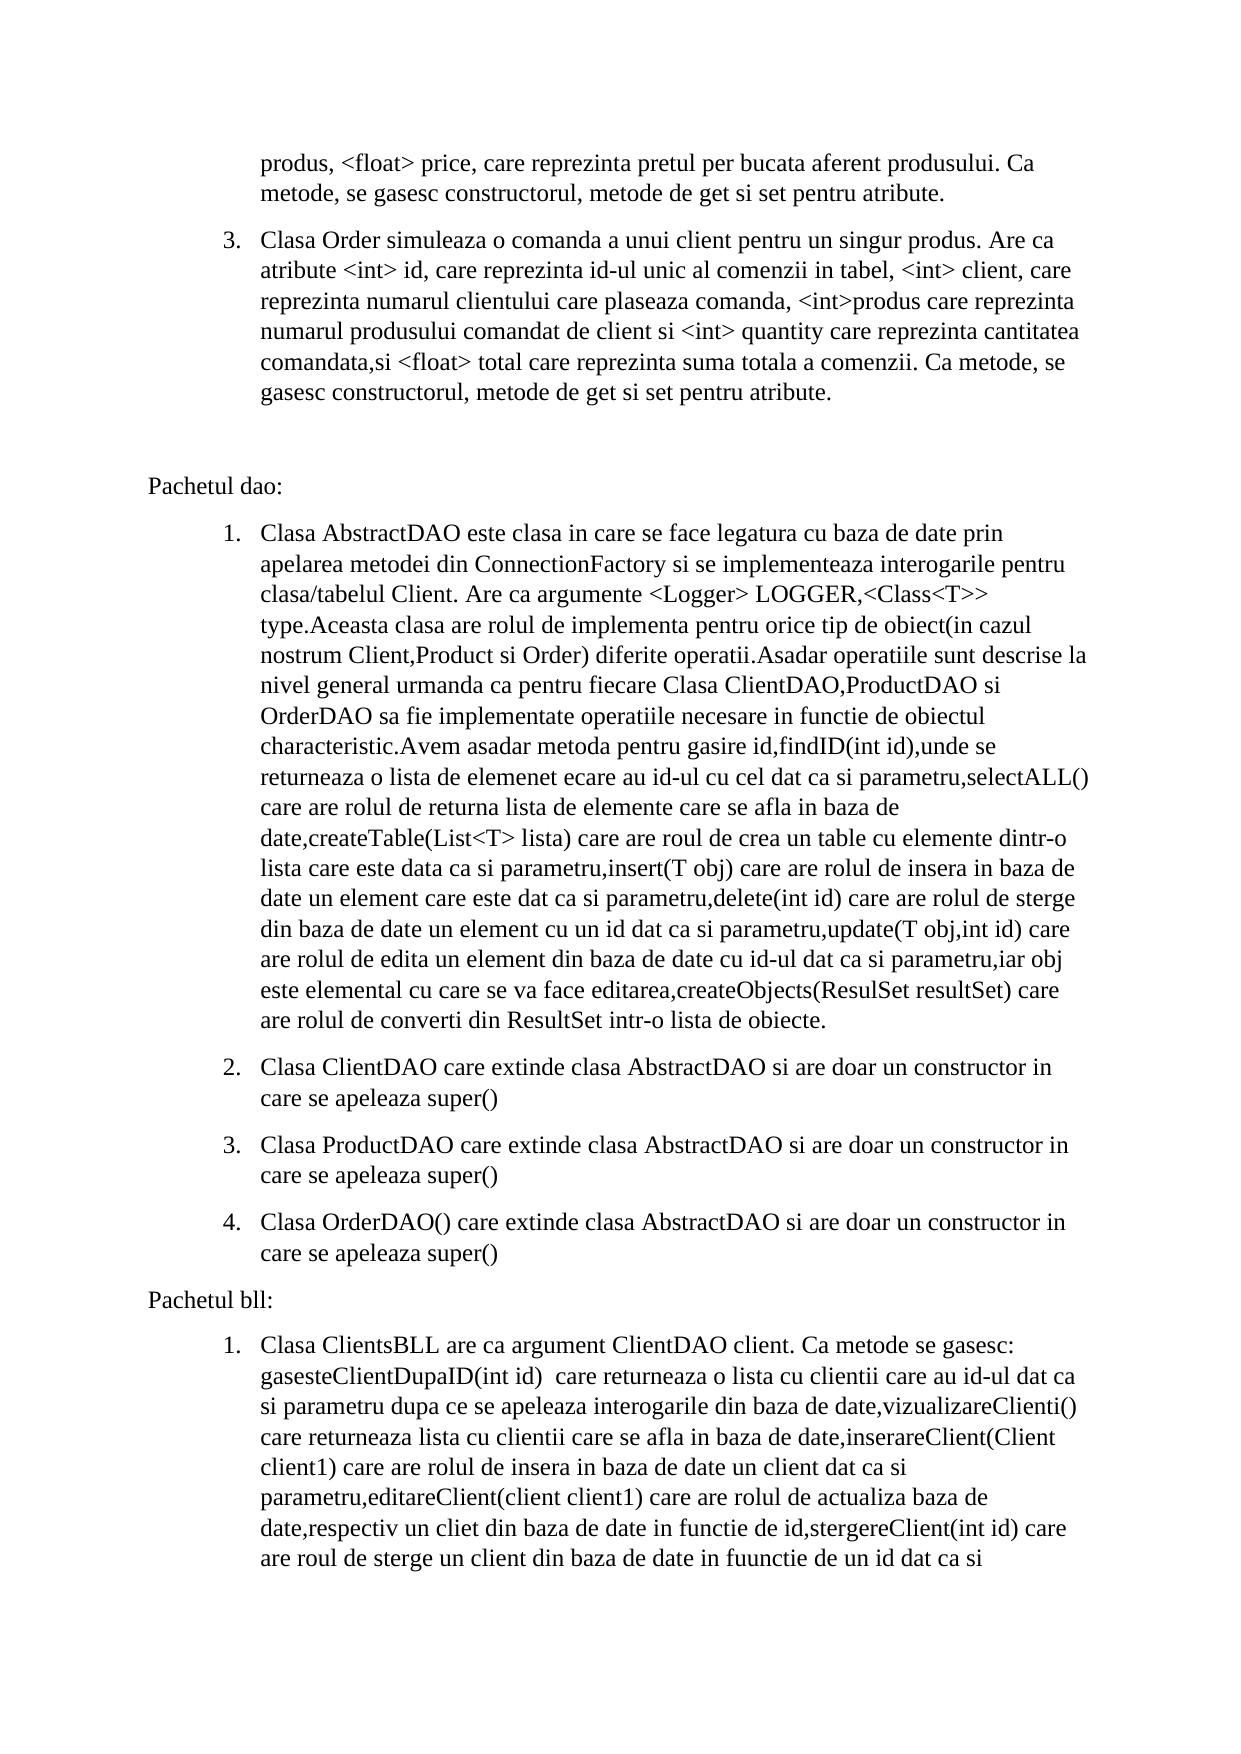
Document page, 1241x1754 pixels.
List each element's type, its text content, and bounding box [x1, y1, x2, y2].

list Clasa OrderDAO() care extinde clasa AbstractDAO si are doar un constructor in care se apeleaza super() [223, 1207, 1093, 1266]
list Clasa Order simuleaza o comanda a unui client pentru un singur produs. Are ca atribute <int> id, care reprezinta id-ul unic al comenzii in tabel, <int> client, care reprezinta numarul clientului care plaseaza comanda, <int>produs care reprezinta numarul produsului comandat de client si <int> quantity care reprezinta cantitatea comandata,si <float> total care reprezinta suma totala a comenzii. Ca metode, se gasesc constructorul, metode de get si set pentru atribute. [223, 225, 1093, 406]
list Clasa ClientDAO care extinde clasa AbstractDAO si are doar un constructor in care se apeleaza super() [223, 1052, 1093, 1111]
text Pachetul dao: [148, 471, 1093, 500]
list Clasa ProductDAO care extinde clasa AbstractDAO si are doar un constructor in care se apeleaza super() [223, 1130, 1093, 1189]
list produs, <float> price, care reprezinta pretul per bucata aferent produsului. Ca metode, se gasesc constructorul, metode de get si set pentru atribute. [223, 148, 1093, 207]
list Clasa ClientsBLL are ca argument ClientDAO client. Ca metode se gasesc: gasesteClientDupaID(int id) care returneaza o lista cu clientii care au id-ul dat ca si parametru dupa ce se apeleaza interogarile din baza de date,vizualizareClienti() care returneaza lista cu clientii care se afla in baza de date,inserareClient(Client client1) care are rolul de insera in baza de date un client dat ca si parametru,editareClient(client client1) care are rolul de actualiza baza de date,respectiv un cliet din baza de date in functie de id,stergereClient(int id) care are roul de sterge un client din baza de date in fuunctie de un id dat ca si [223, 1330, 1093, 1572]
text Pachetul bll: [148, 1285, 1093, 1313]
list Clasa AbstractDAO este clasa in care se face legatura cu baza de date prin apelarea metodei din ConnectionFactory si se implementeaza interogarile pentru clasa/tabelul Client. Are ca argumente <Logger> LOGGER,<Class<T>> type.Aceasta clasa are rolul de implementa pentru orice tip de obiect(in cazul nostrum Client,Product si Order) diferite operatii.Asadar operatiile sunt descrise la nivel general urmanda ca pentru fiecare Clasa ClientDAO,ProductDAO si OrderDAO sa fie implementate operatiile necesare in functie de obiectul characteristic.Avem asadar metoda pentru gasire id,findID(int id),unde se returneaza o lista de elemenet ecare au id-ul cu cel dat ca si parametru,selectALL() care are rolul de returna lista de elemente care se afla in baza de date,createTable(List<T> lista) care are roul de crea un table cu elemente dintr-o lista care este data ca si parametru,insert(T obj) care are rolul de insera in baza de date un element care este dat ca si parametru,delete(int id) care are rolul de sterge din baza de date un element cu un id dat ca si parametru,update(T obj,int id) care are rolul de edita un element din baza de date cu id-ul dat ca si parametru,iar obj este elemental cu care se va face editarea,createObjects(ResulSet resultSet) care are rolul de converti din ResultSet intr-o lista de obiecte. [223, 518, 1093, 1034]
